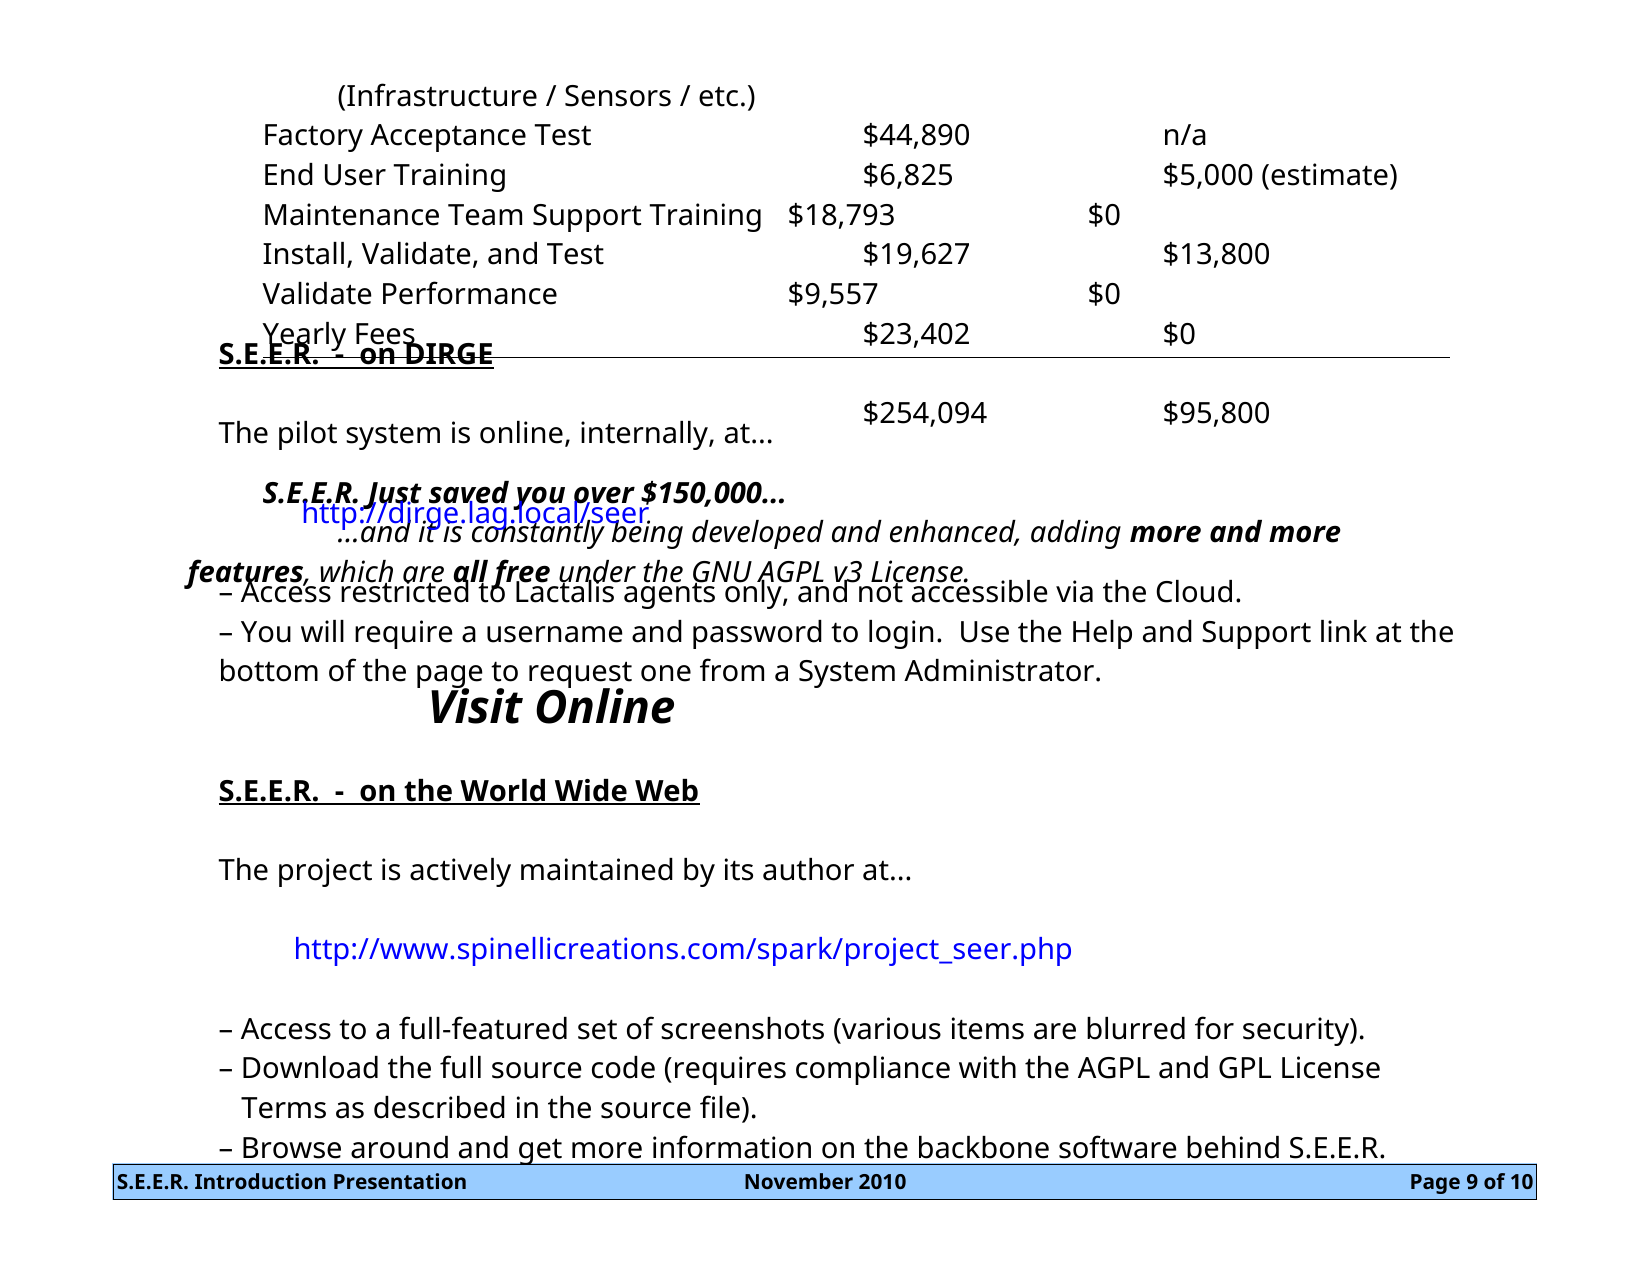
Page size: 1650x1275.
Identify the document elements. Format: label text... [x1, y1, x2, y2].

text End User Training $6,825 $5,000 (estimate) [112, 154, 1537, 194]
text Validate Performance $9,557 $0 [112, 273, 1537, 313]
text Yearly Fees $23,402 $0 [112, 313, 1537, 353]
text Install, Validate, and Test $19,627 $13,800 [112, 234, 1537, 273]
text $254,094 $95,800 [112, 392, 1537, 432]
text …and it is constantly being developed and enhanced, adding more and more features, which are all free under the GNU AGPL v3 License. [112, 512, 1537, 591]
text S.E.E.R. Just saved you over $150,000... [112, 472, 1537, 512]
text Maintenance Team Support Training $18,793 $0 [112, 194, 1537, 234]
text Factory Acceptance Test $44,890 n/a [112, 115, 1537, 154]
text (Infrastructure / Sensors / etc.) [112, 75, 1537, 115]
